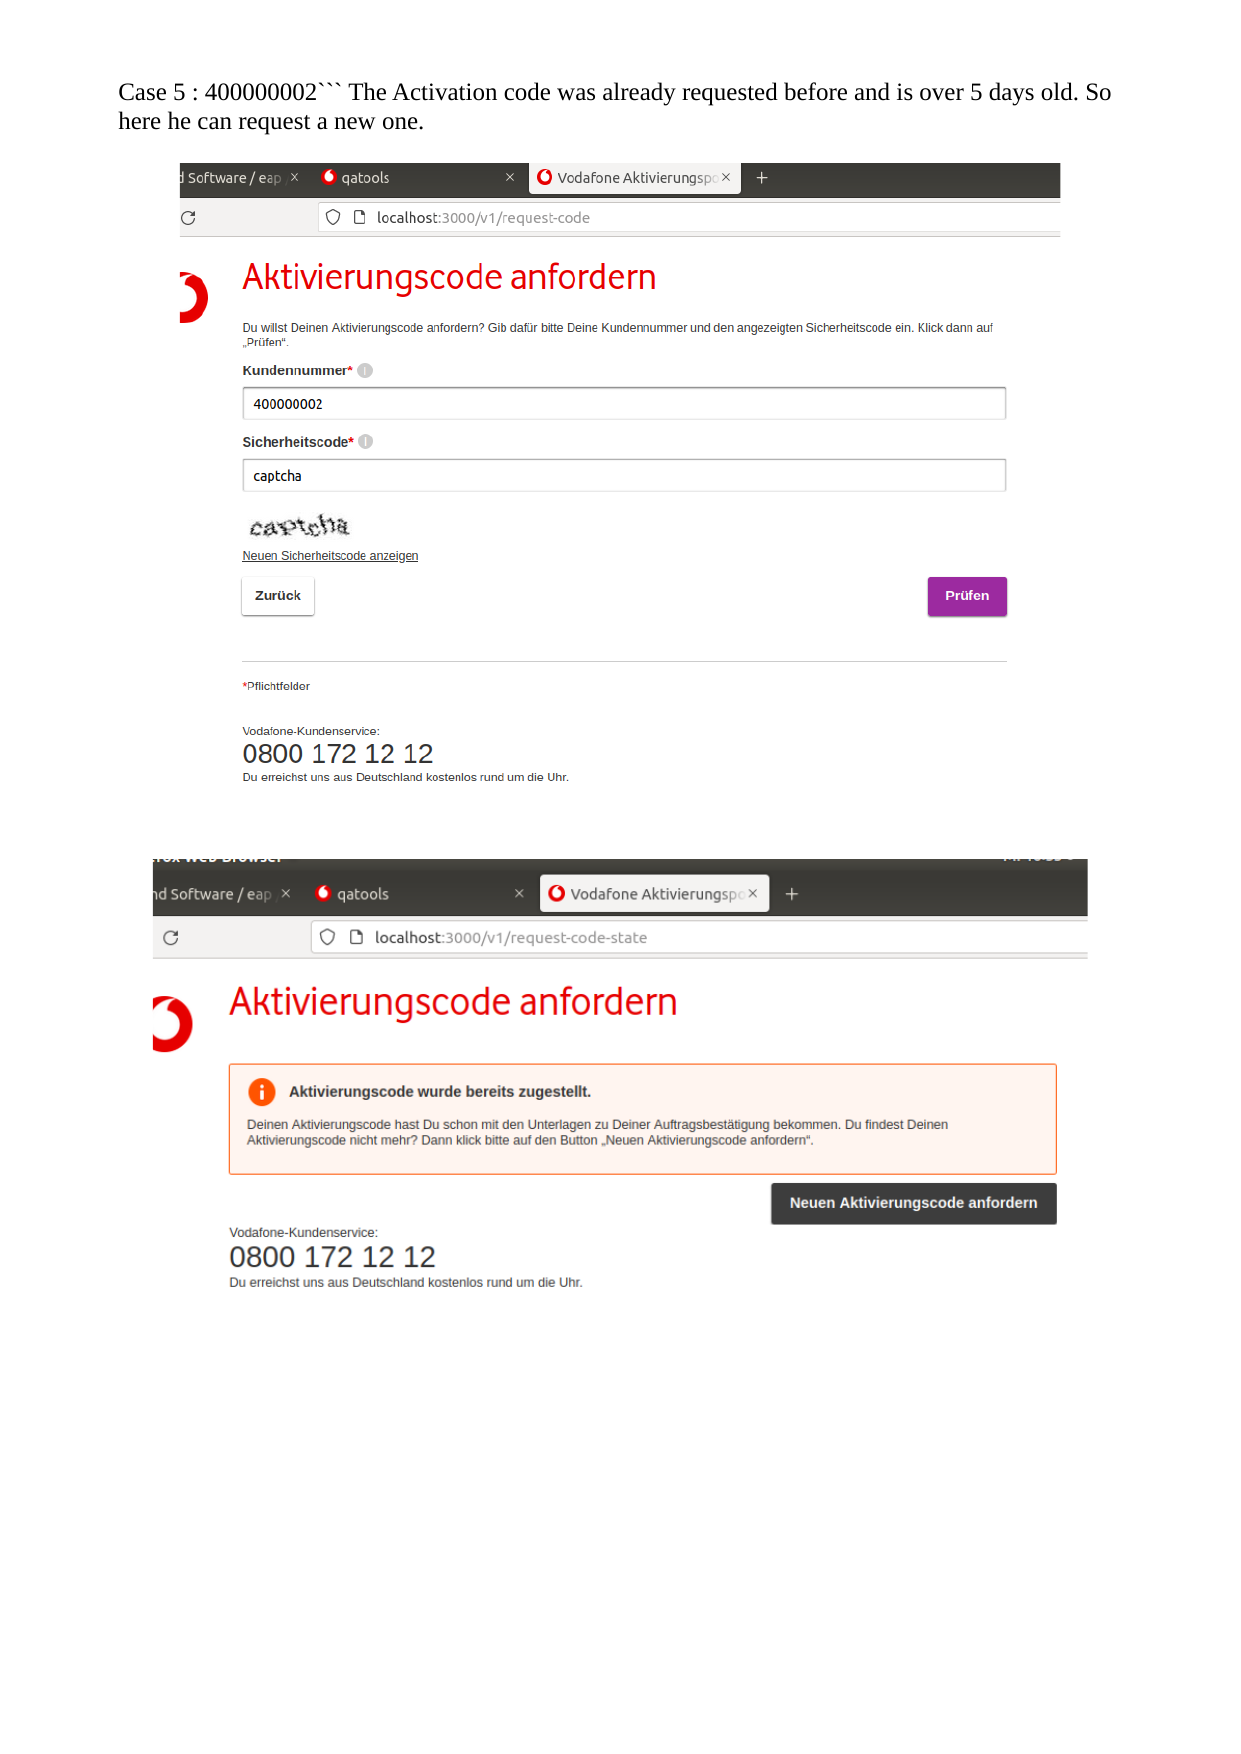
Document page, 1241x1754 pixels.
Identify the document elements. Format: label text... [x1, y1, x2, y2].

picture [179, 163, 1061, 802]
text Case 5 : 400000002``` The Activation code was already requested before and is over 5 days old. So here he can request a new one. [118, 77, 1122, 135]
picture [152, 859, 1088, 1317]
